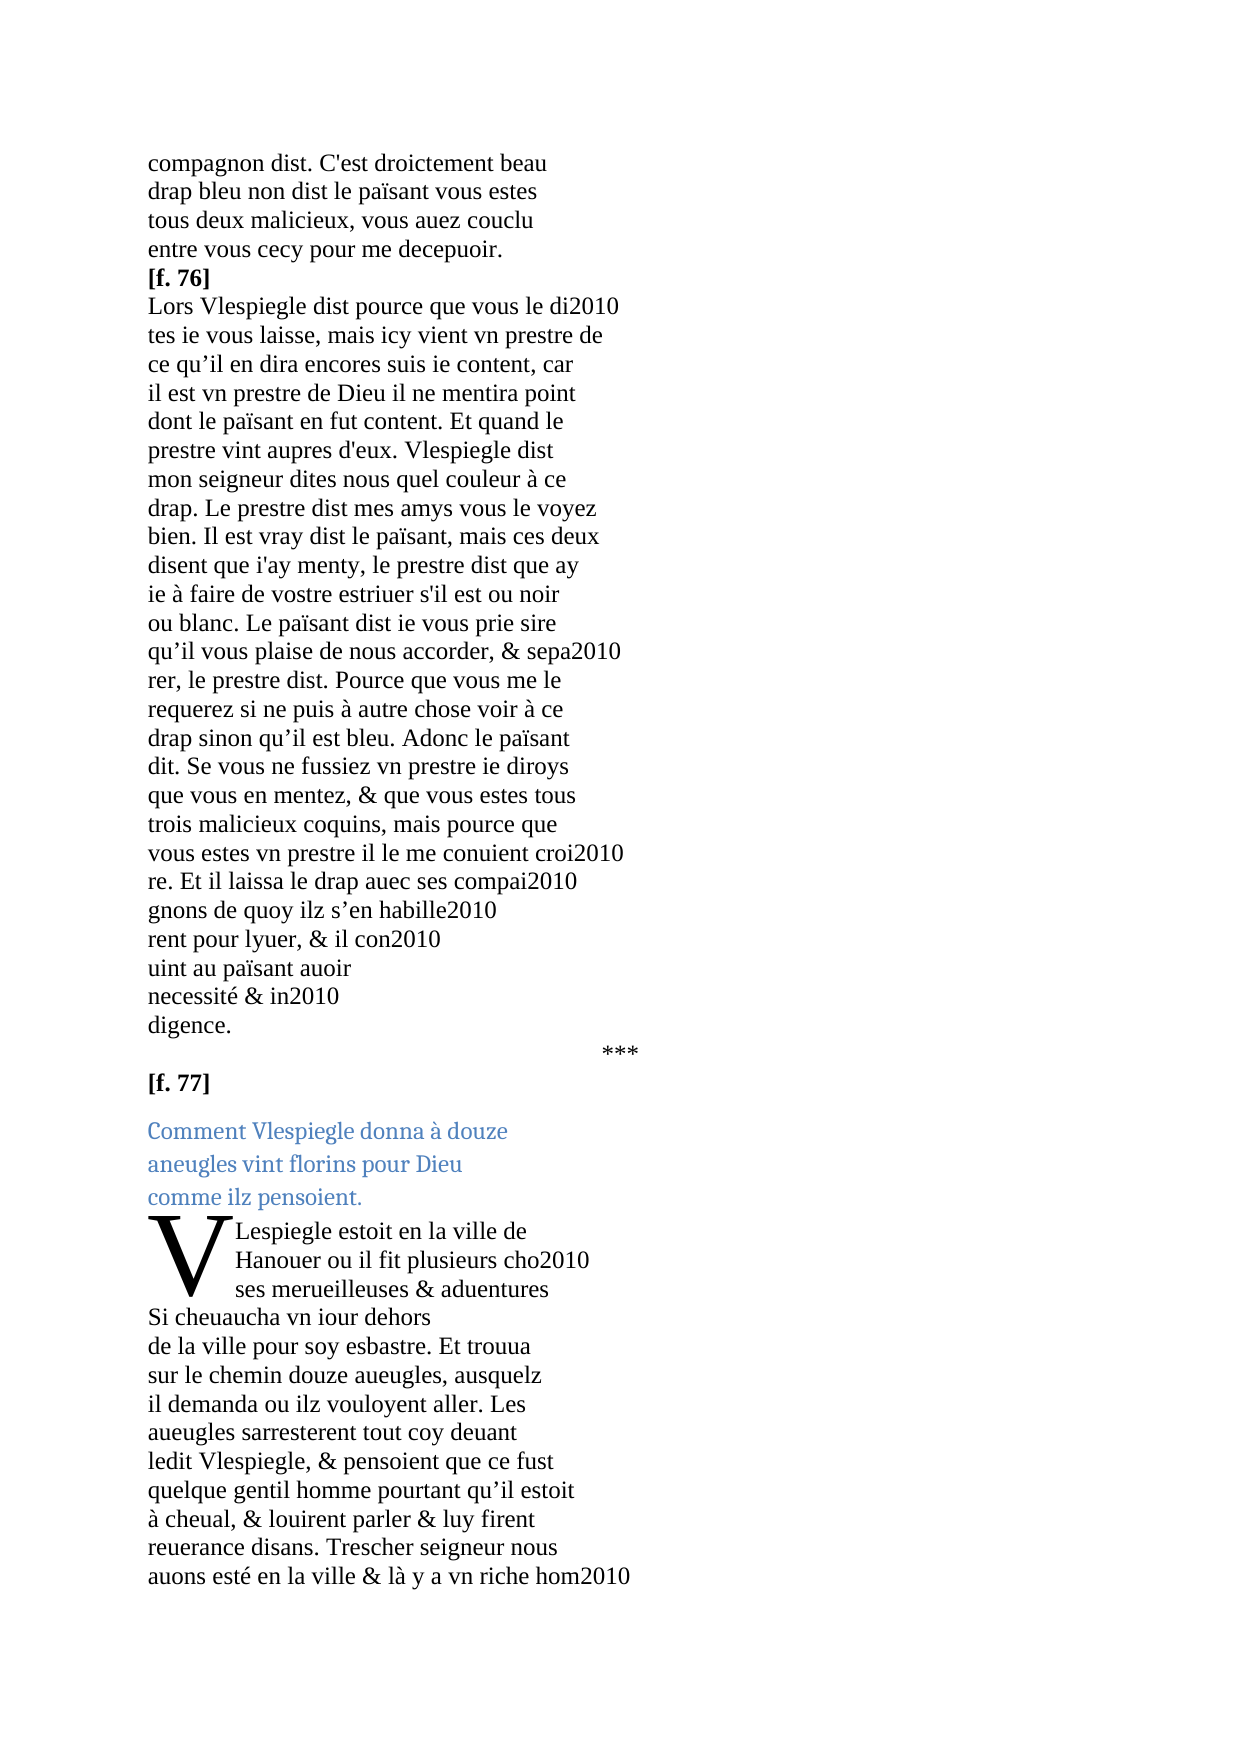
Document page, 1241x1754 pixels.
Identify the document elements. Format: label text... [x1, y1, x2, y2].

text *** [148, 1039, 1093, 1068]
text Lors Vlespiegle dist pource que vous le di2010 tes ie vous laisse, mais icy vient vn prestre de ce qu’il en dira encores suis ie content, car il est vn prestre de Dieu il ne mentira point dont le païsant en fut content. Et quand le prestre vint aupres d'eux. Vlespiegle dist mon seigneur dites nous quel couleur à ce drap. Le prestre dist mes amys vous le voyez bien. Il est vray dist le païsant, mais ces deux disent que i'ay menty, le prestre dist que ay ie à faire de vostre estriuer s'il est ou noir ou blanc. Le païsant dist ie vous prie sire qu’il vous plaise de nous accorder, & sepa2010 rer, le prestre dist. Pource que vous me le requerez si ne puis à autre chose voir à ce drap sinon qu’il est bleu. Adonc le païsant dit. Se vous ne fussiez vn prestre ie diroys que vous en mentez, & que vous estes tous trois malicieux coquins, mais pource que vous estes vn prestre il le me conuient croi2010 re. Et il laissa le drap auec ses compai2010 gnons de quoy ilz s’en habille2010 rent pour lyuer, & il con2010 uint au païsant auoir necessité & in2010 digence. [148, 291, 1093, 1039]
text [f. 77] [148, 1068, 1093, 1096]
text [f. 76] [148, 263, 1093, 291]
text compagnon dist. C'est droictement beau drap bleu non dist le païsant vous estes tous deux malicieux, vous auez couclu entre vous cecy pour me decepuoir. [148, 148, 1093, 263]
text VLespiegle estoit en la ville de Hanouer ou il fit plusieurs cho2010 ses merueilleuses & aduentures Si cheuaucha vn iour dehors de la ville pour soy esbastre. Et trouua sur le chemin douze aueugles, ausquelz il demanda ou ilz vouloyent aller. Les aueugles sarresterent tout coy deuant ledit Vlespiegle, & pensoient que ce fust quelque gentil homme pourtant qu’il estoit à cheual, & louirent parler & luy firent reuerance disans. Trescher seigneur nous auons esté en la ville & là y a vn riche hom2010 me mort pour lame duquel lon à distribué, Vlespiegle dist : Il fait merueilleusement froit ie me doubte que vous ne mouries de gellée & froidure, retournez : en la ville au logis dont ie viens.Tenez vela. xx. florins (mais il ne leur donna riens) lesquelz vous despendrez & faictes bonne chere tant qu’ilz dureront iusques à ce que lyuer sera2010 finé :& leur nomma le logis apres lequel ilz demanderoient, les aueugles moult le remercierent, & chascun cuida que aucun [f. 78] [148, 1216, 1093, 1590]
subtitle Comment Vlespiegle donna à douze aneugles vint florins pour Dieu comme ilz pensoient. [148, 1117, 1093, 1212]
